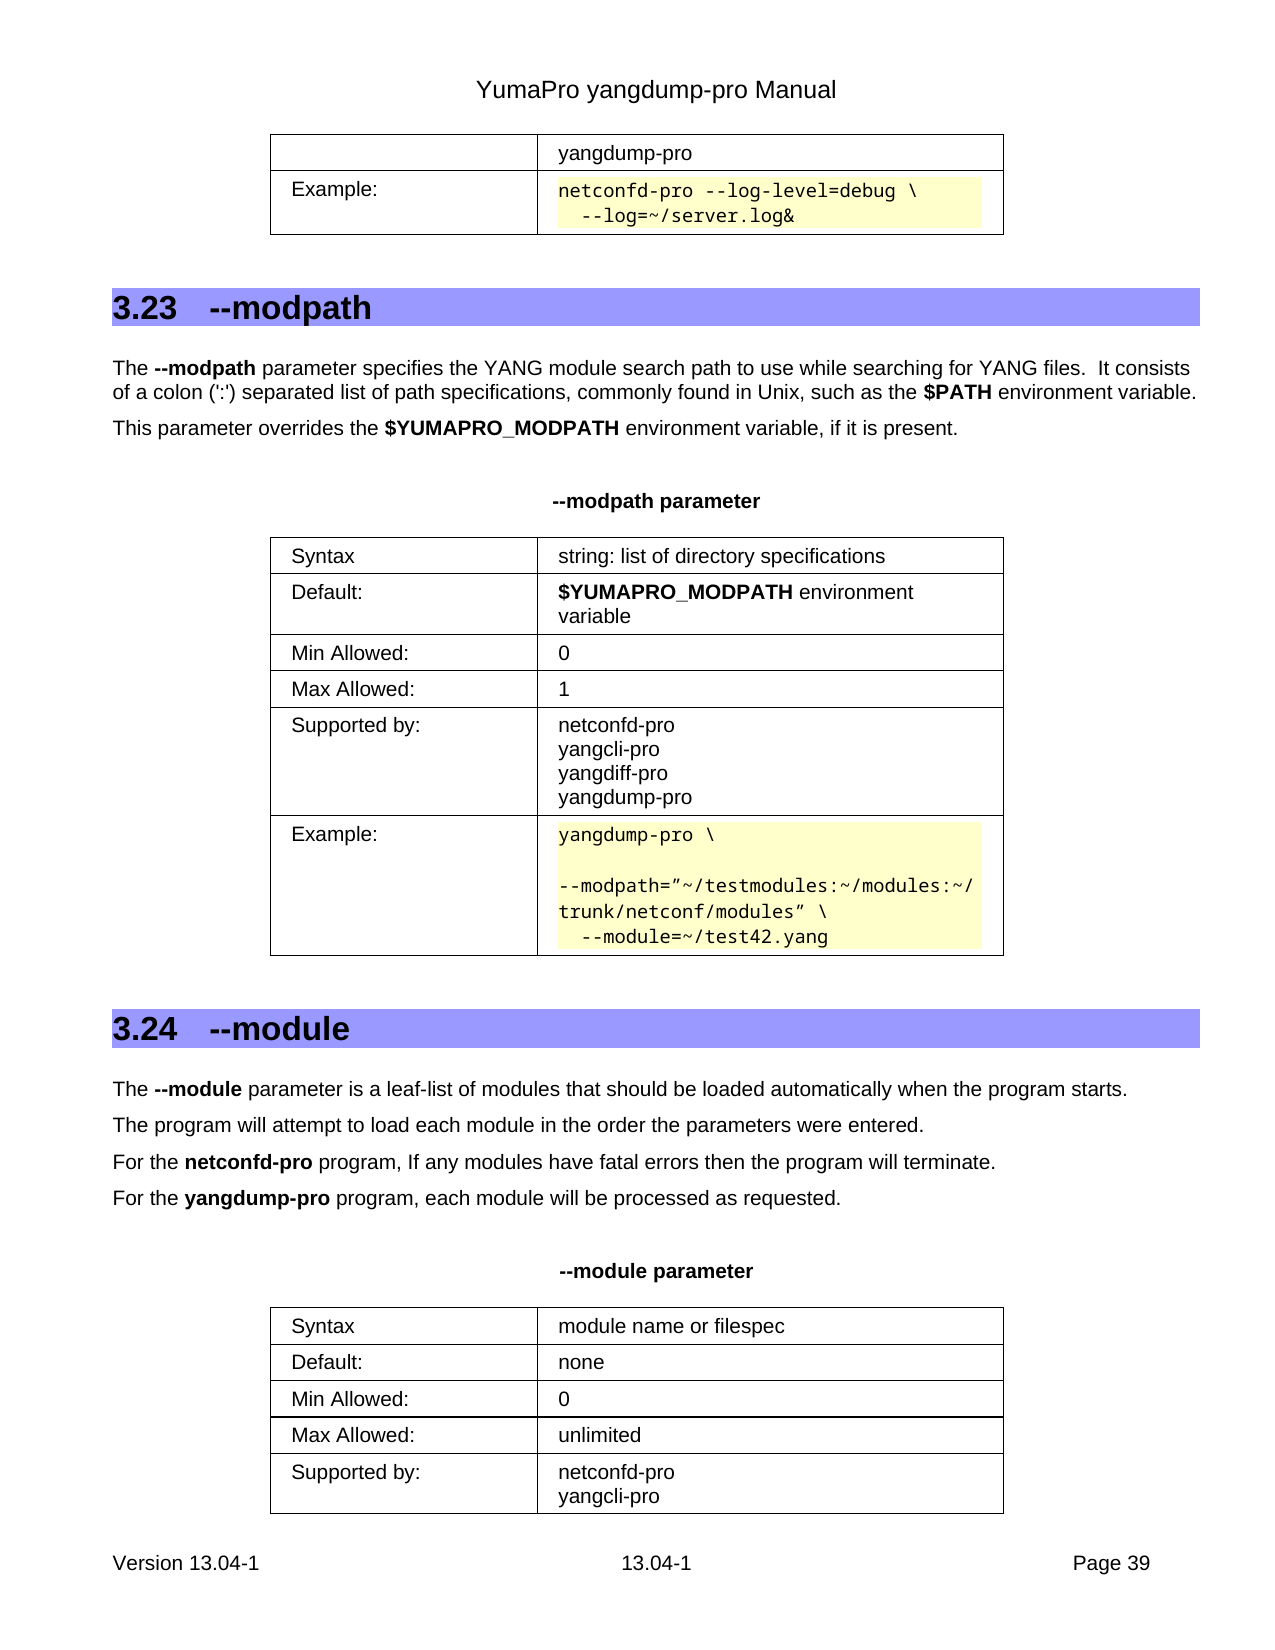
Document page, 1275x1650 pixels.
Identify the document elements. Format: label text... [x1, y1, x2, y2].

table_header Syntax [271, 538, 537, 573]
table_cell netconfd-pro yangcli-pro [538, 1454, 1003, 1513]
subtitle --module parameter [127, 1259, 1185, 1283]
table_cell Min Allowed: [271, 1381, 537, 1416]
table_cell yangdump-pro [538, 135, 1003, 170]
table_cell Example: [271, 816, 537, 955]
table_cell Max Allowed: [271, 671, 537, 707]
subtitle --modpath parameter [127, 489, 1185, 513]
table_cell Example: [271, 171, 537, 234]
table_cell Supported by: [271, 1454, 537, 1513]
table_cell unlimited [538, 1418, 1003, 1453]
table_cell yangdump-pro \ --modpath=”~/testmodules:~/modules:~/trunk/netconf/modules” \ --module=~/test42.yang [538, 816, 1003, 955]
text For the yangdump-pro program, each module will be processed as requested. [112, 1186, 1200, 1210]
table_cell Max Allowed: [271, 1418, 537, 1453]
table_header Syntax [271, 1308, 537, 1343]
text The --module parameter is a leaf-list of modules that should be loaded automatically when the program starts. [112, 1077, 1200, 1101]
table_cell 0 [538, 1381, 1003, 1416]
table_cell Default: [271, 574, 537, 634]
table_cell 0 [538, 635, 1003, 670]
table_cell netconfd-pro yangcli-pro yangdiff-pro yangdump-pro [538, 708, 1003, 815]
table_cell $YUMAPRO_MODPATH environment variable [538, 574, 1003, 634]
table_cell Min Allowed: [271, 635, 537, 670]
table_header module name or filespec [538, 1308, 1003, 1343]
text For the netconfd-pro program, If any modules have fatal errors then the program will terminate. [112, 1150, 1200, 1174]
subtitle --modpath [112, 288, 1200, 326]
text The program will attempt to load each module in the order the parameters were entered. [112, 1113, 1200, 1137]
table_header string: list of directory specifications [538, 538, 1003, 573]
table_cell none [538, 1345, 1003, 1380]
text This parameter overrides the $YUMAPRO_MODPATH environment variable, if it is present. [112, 416, 1200, 440]
subtitle --module [112, 1009, 1200, 1048]
table_cell Supported by: [271, 708, 537, 815]
text The --modpath parameter specifies the YANG module search path to use while searching for YANG files. It consists of a colon (':') separated list of path specifications, commonly found in Unix, such as the $PATH environment variable. [112, 356, 1200, 403]
table_cell netconfd-pro --log-level=debug \ --log=~/server.log& [538, 171, 1003, 234]
table_cell [271, 135, 537, 170]
table_cell 1 [538, 671, 1003, 707]
table_cell Default: [271, 1345, 537, 1380]
